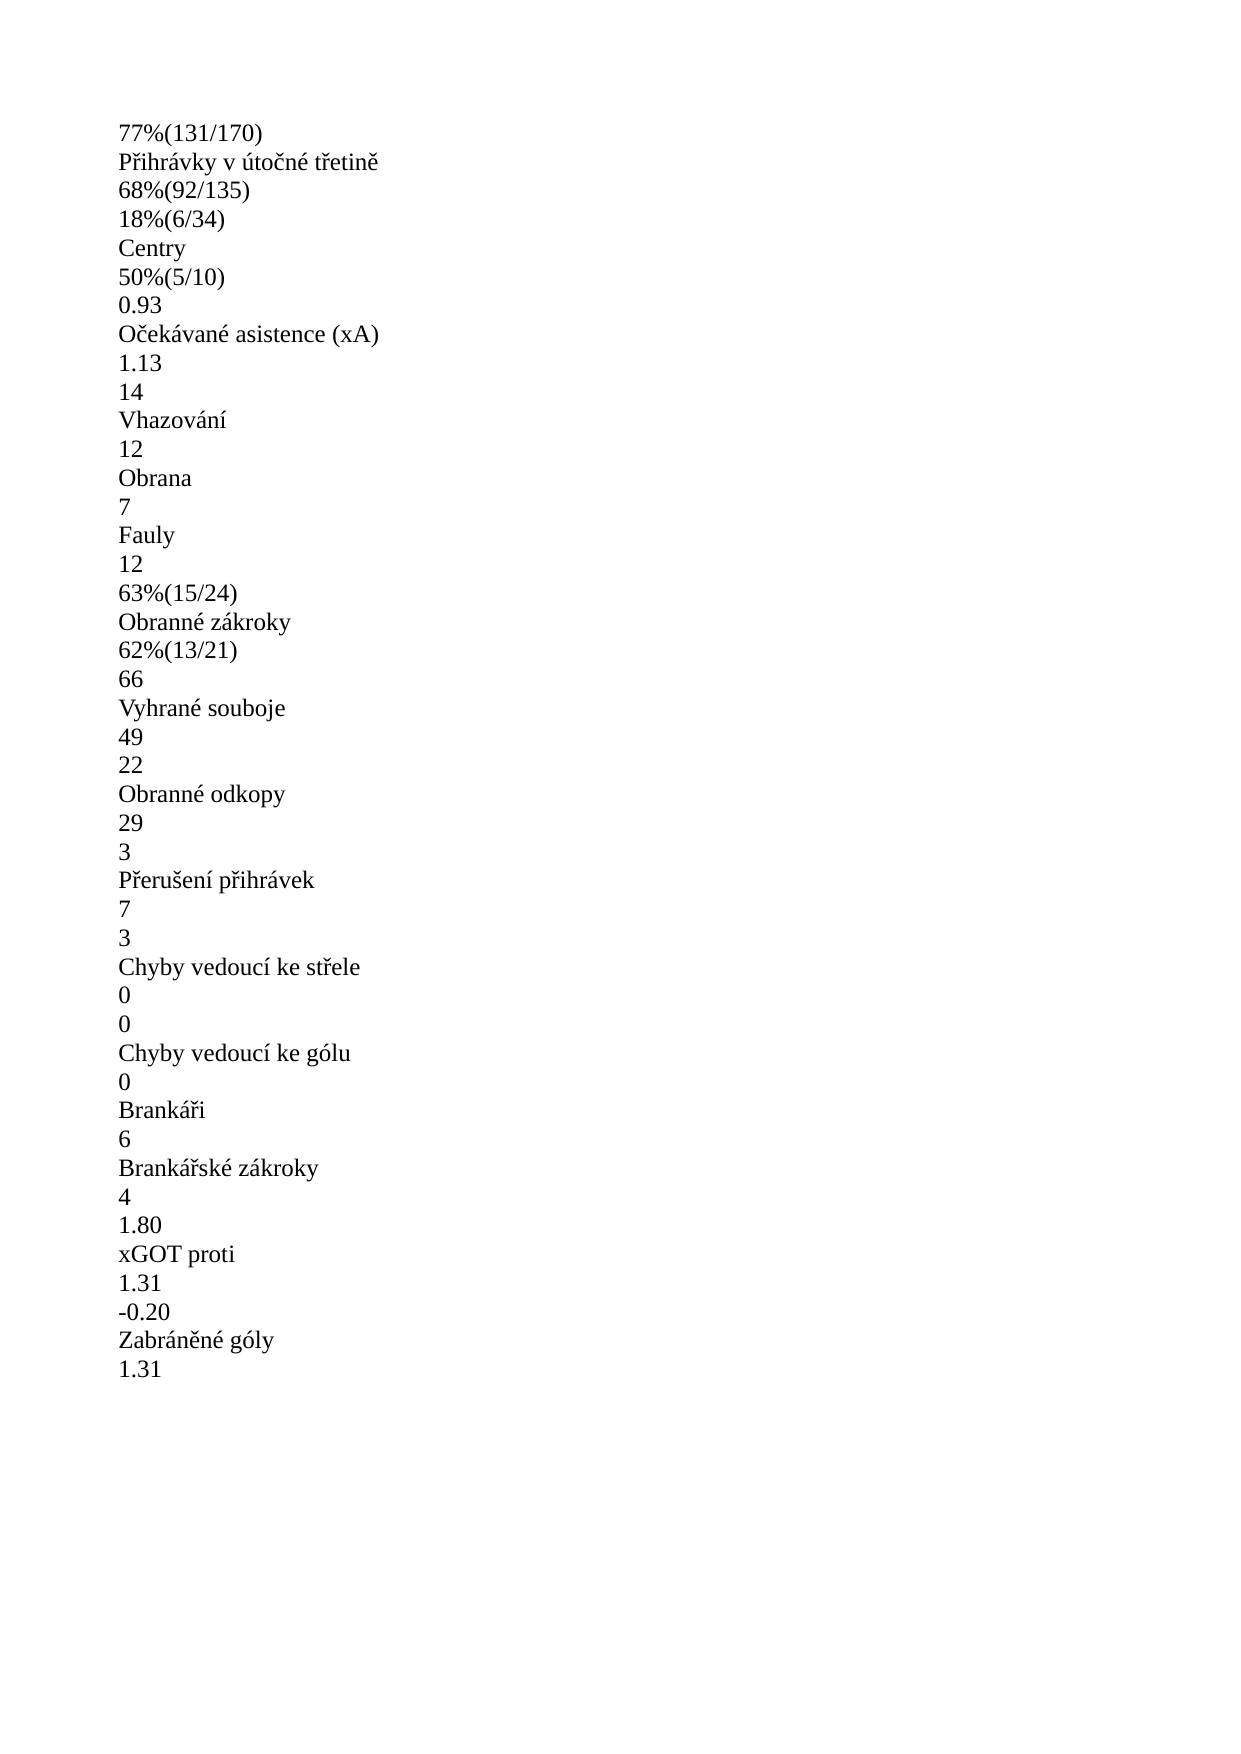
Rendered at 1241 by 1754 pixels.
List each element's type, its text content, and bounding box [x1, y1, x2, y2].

text 0 [118, 981, 1122, 1009]
text Obrana [118, 463, 1122, 492]
text 49 [118, 722, 1122, 751]
text 62%(13/21) [118, 636, 1122, 664]
text 66 [118, 664, 1122, 693]
text 0 [118, 1009, 1122, 1038]
text Centry [118, 233, 1122, 262]
text xGOT proti [118, 1239, 1122, 1268]
text Zabráněné góly [118, 1326, 1122, 1354]
text Obranné odkopy [118, 779, 1122, 808]
text 1.31 [118, 1354, 1122, 1383]
text Očekávané asistence (xA) [118, 319, 1122, 348]
text 6 [118, 1124, 1122, 1153]
text Obranné zákroky [118, 607, 1122, 636]
text 68%(92/135) [118, 176, 1122, 204]
text Brankářské zákroky [118, 1153, 1122, 1182]
text 77%(131/170) [118, 118, 1122, 147]
text 7 [118, 492, 1122, 521]
text 1.31 [118, 1268, 1122, 1297]
text 0 [118, 1067, 1122, 1096]
text 0.93 [118, 291, 1122, 319]
text 29 [118, 808, 1122, 837]
text Vyhrané souboje [118, 693, 1122, 722]
text 14 [118, 377, 1122, 406]
text 4 [118, 1182, 1122, 1211]
text 12 [118, 434, 1122, 463]
text Fauly [118, 521, 1122, 549]
text 22 [118, 751, 1122, 779]
text 12 [118, 549, 1122, 578]
text 1.13 [118, 348, 1122, 377]
text Vhazování [118, 406, 1122, 434]
text Brankáři [118, 1096, 1122, 1124]
text Chyby vedoucí ke gólu [118, 1038, 1122, 1067]
text Chyby vedoucí ke střele [118, 952, 1122, 981]
text -0.20 [118, 1297, 1122, 1326]
text 3 [118, 837, 1122, 866]
text 50%(5/10) [118, 262, 1122, 291]
text 63%(15/24) [118, 578, 1122, 607]
text Přerušení přihrávek [118, 866, 1122, 894]
text Přihrávky v útočné třetině [118, 147, 1122, 176]
text 1.80 [118, 1211, 1122, 1239]
text 18%(6/34) [118, 204, 1122, 233]
text 3 [118, 923, 1122, 952]
text 7 [118, 894, 1122, 923]
